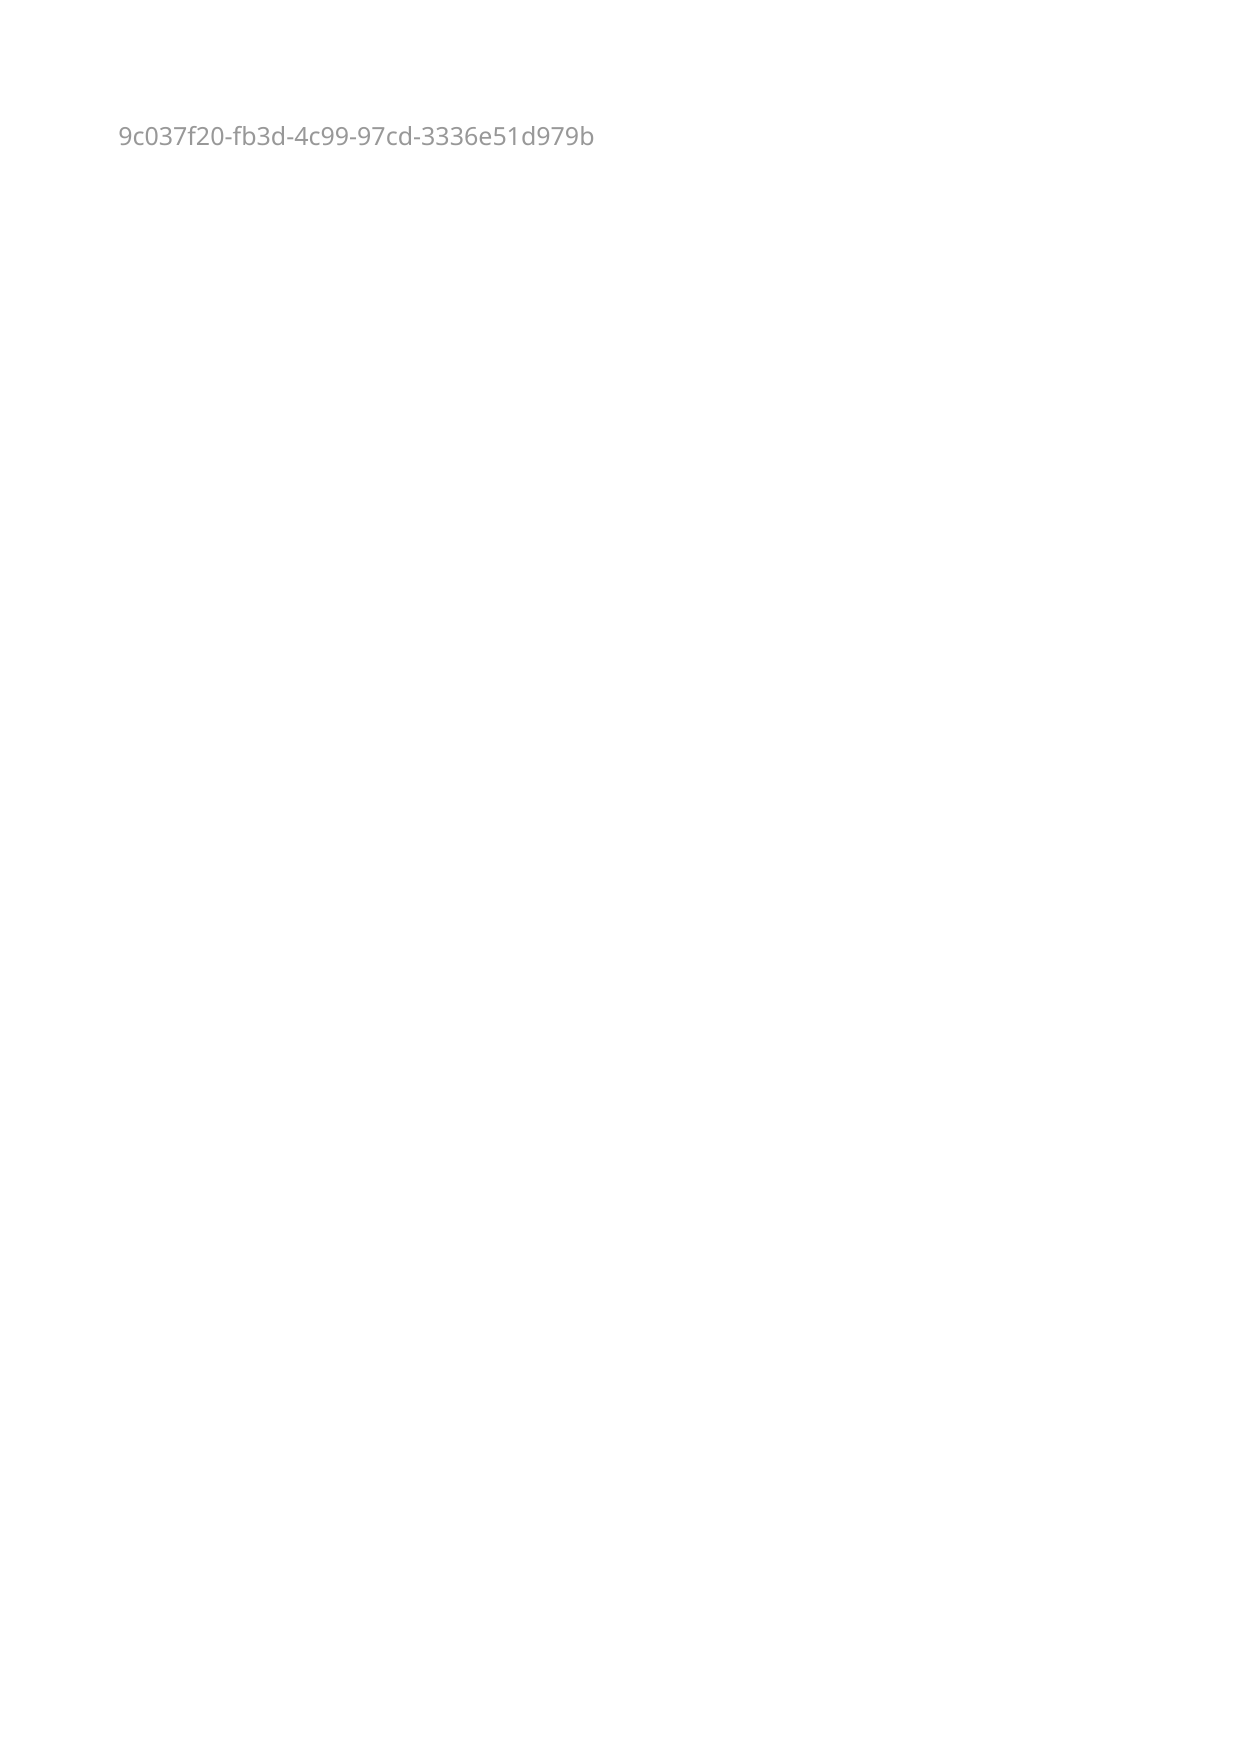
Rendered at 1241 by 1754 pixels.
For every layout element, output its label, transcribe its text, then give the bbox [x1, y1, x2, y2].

text 9c037f20-fb3d-4c99-97cd-3336e51d979b [118, 118, 1122, 152]
